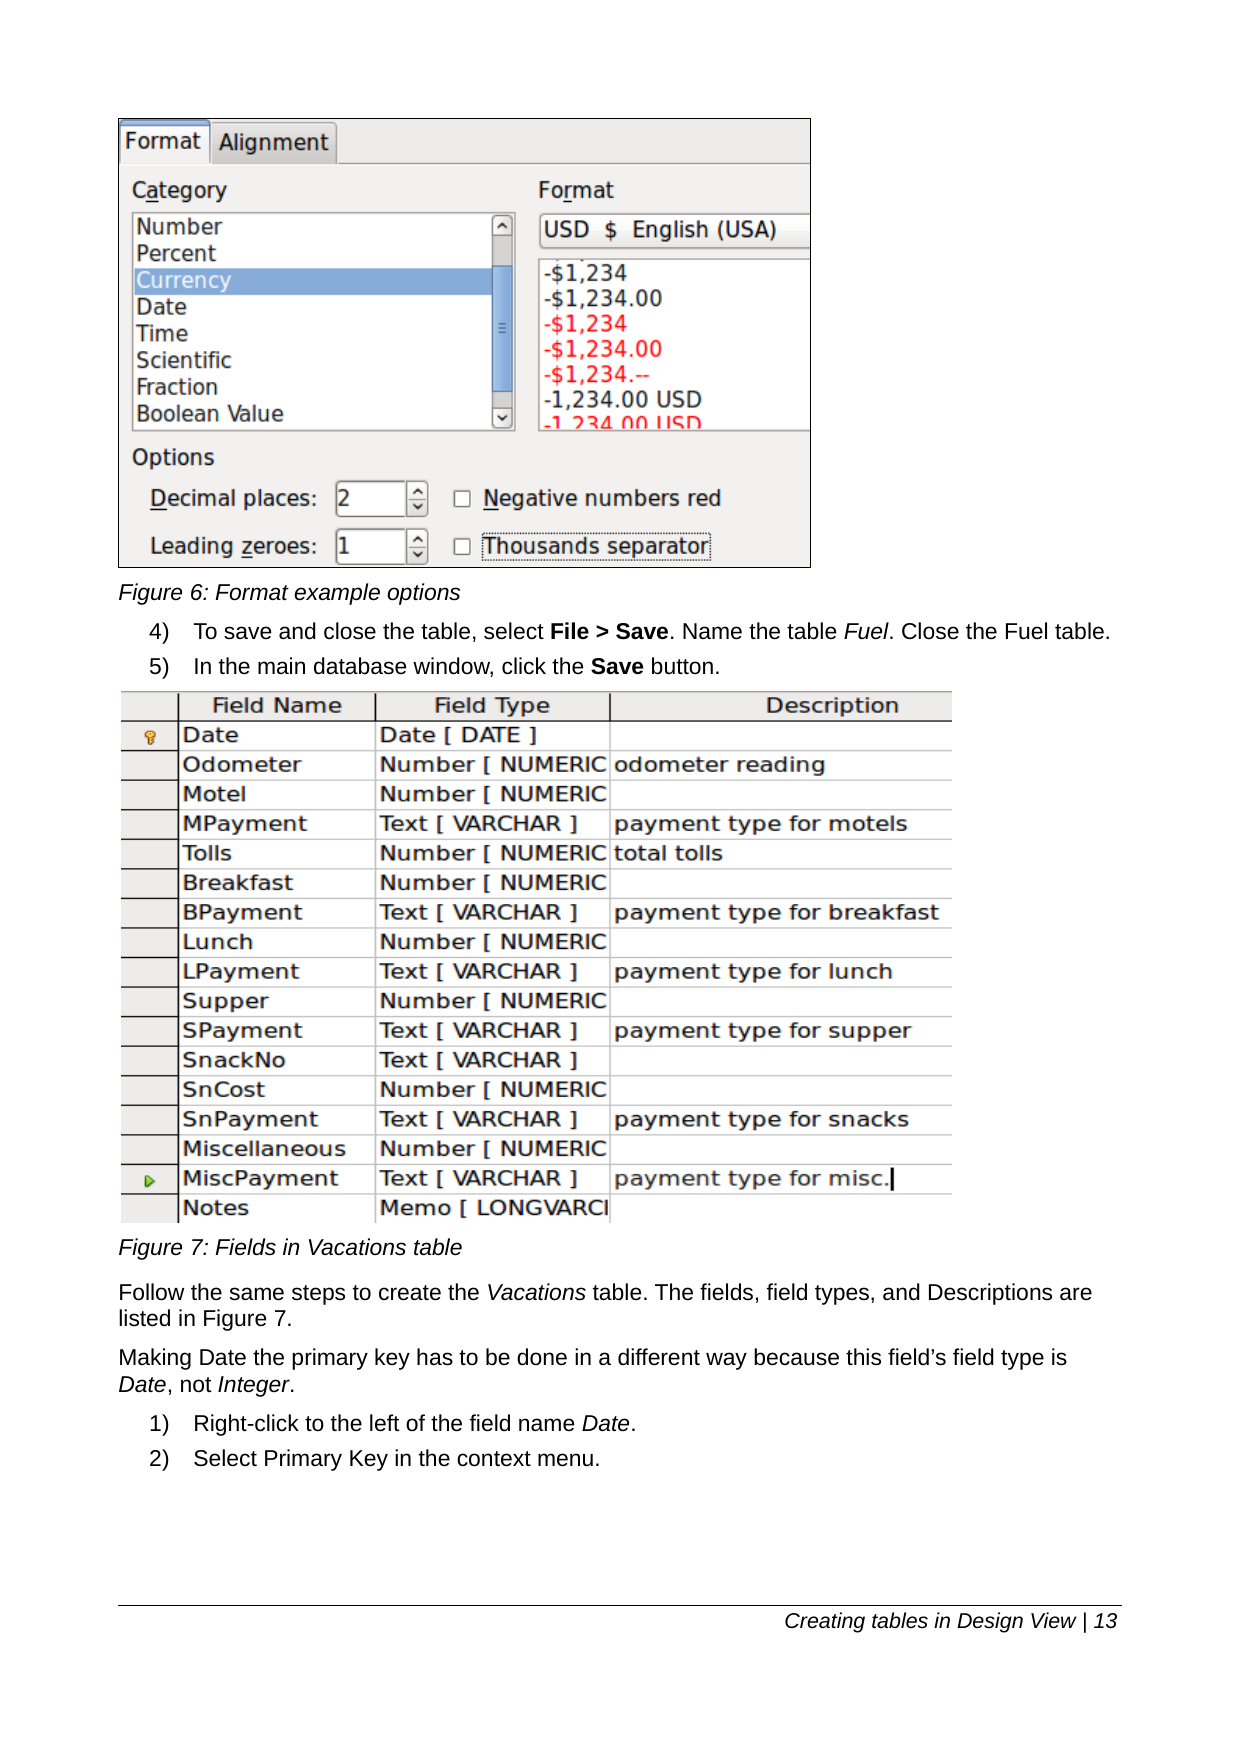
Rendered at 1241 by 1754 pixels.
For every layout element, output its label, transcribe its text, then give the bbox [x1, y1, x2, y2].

picture [121, 691, 952, 1223]
text Figure 7: Fields in Vacations table [118, 1234, 955, 1261]
text Figure 6: Format example options [118, 579, 811, 606]
list Right-click to the left of the field name Date. [169, 1409, 1122, 1436]
text Follow the same steps to create the Vacations table. The fields, field types, and Descriptions are listed in Figure 7. [118, 1279, 1122, 1332]
picture [119, 119, 810, 567]
list In the main database window, click the Save button. [169, 653, 1122, 679]
list To save and close the table, select File > Save. Name the table Fuel. Close the Fuel table. [169, 618, 1122, 644]
list Select Primary Key in the context menu. [169, 1445, 1122, 1471]
text Making Date the primary key has to be done in a different way because this field’s field type is Date, not Integer. [118, 1344, 1122, 1397]
